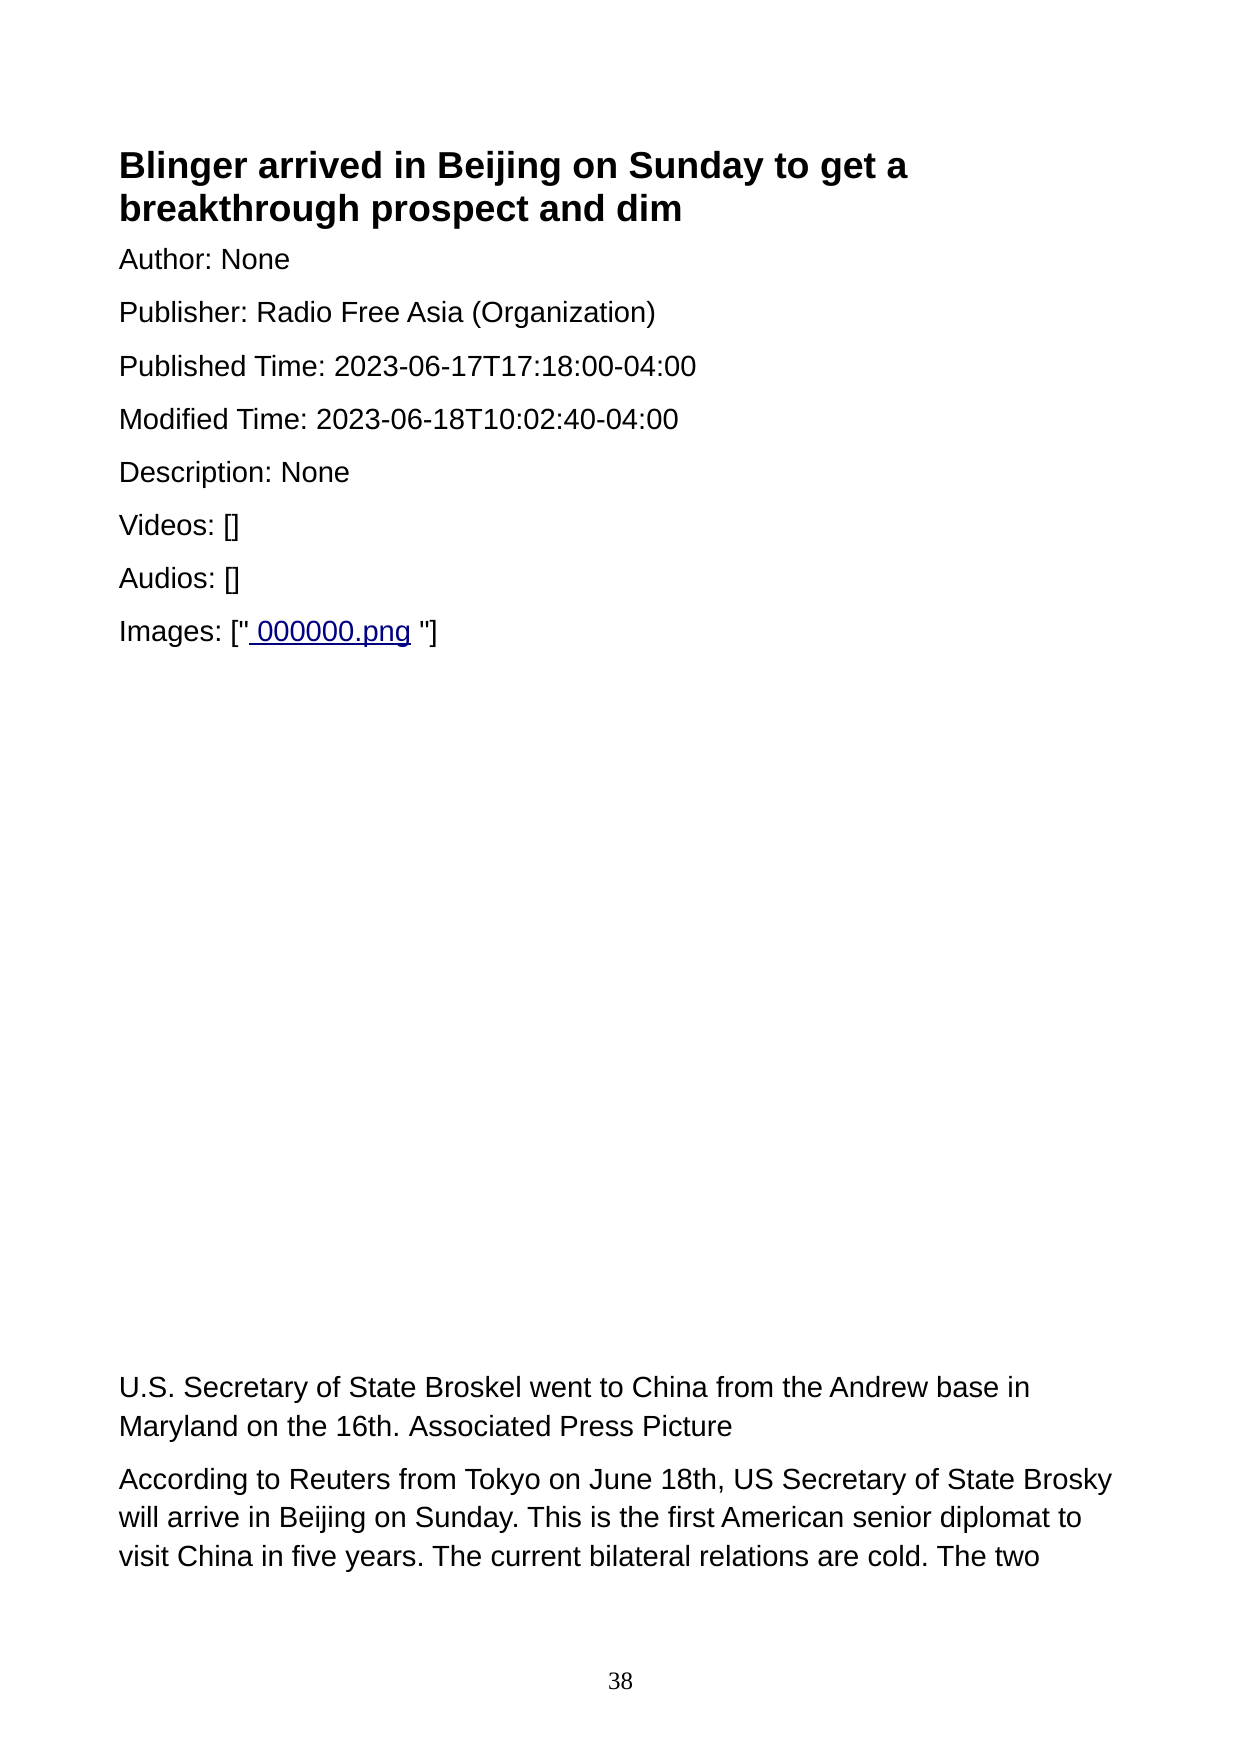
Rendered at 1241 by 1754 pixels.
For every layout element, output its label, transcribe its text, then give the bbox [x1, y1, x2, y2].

text Videos: [] [118, 508, 1122, 541]
text According to Reuters from Tokyo on June 18th, US Secretary of State Brosky will arrive in Beijing on Sunday. This is the first American senior diplomat to visit China in five years. The current bilateral relations are cold. The two [118, 1462, 1122, 1573]
text Audios: [] [118, 561, 1122, 594]
text Published Time: 2023-06-17T17:18:00-04:00 [118, 348, 1122, 382]
text Description: None [118, 455, 1122, 488]
text Author: None [118, 242, 1122, 276]
subtitle Blinger arrived in Beijing on Sunday to get a breakthrough prospect and dim [118, 143, 1122, 230]
text Publisher: Radio Free Asia (Organization) [118, 295, 1122, 329]
text Images: [" 000000.png "] [118, 614, 1122, 648]
text Modified Time: 2023-06-18T10:02:40-04:00 [118, 402, 1122, 435]
text U.S. Secretary of State Broskel went to China from the Andrew base in Maryland on the 16th. Associated Press Picture [118, 667, 1122, 1442]
